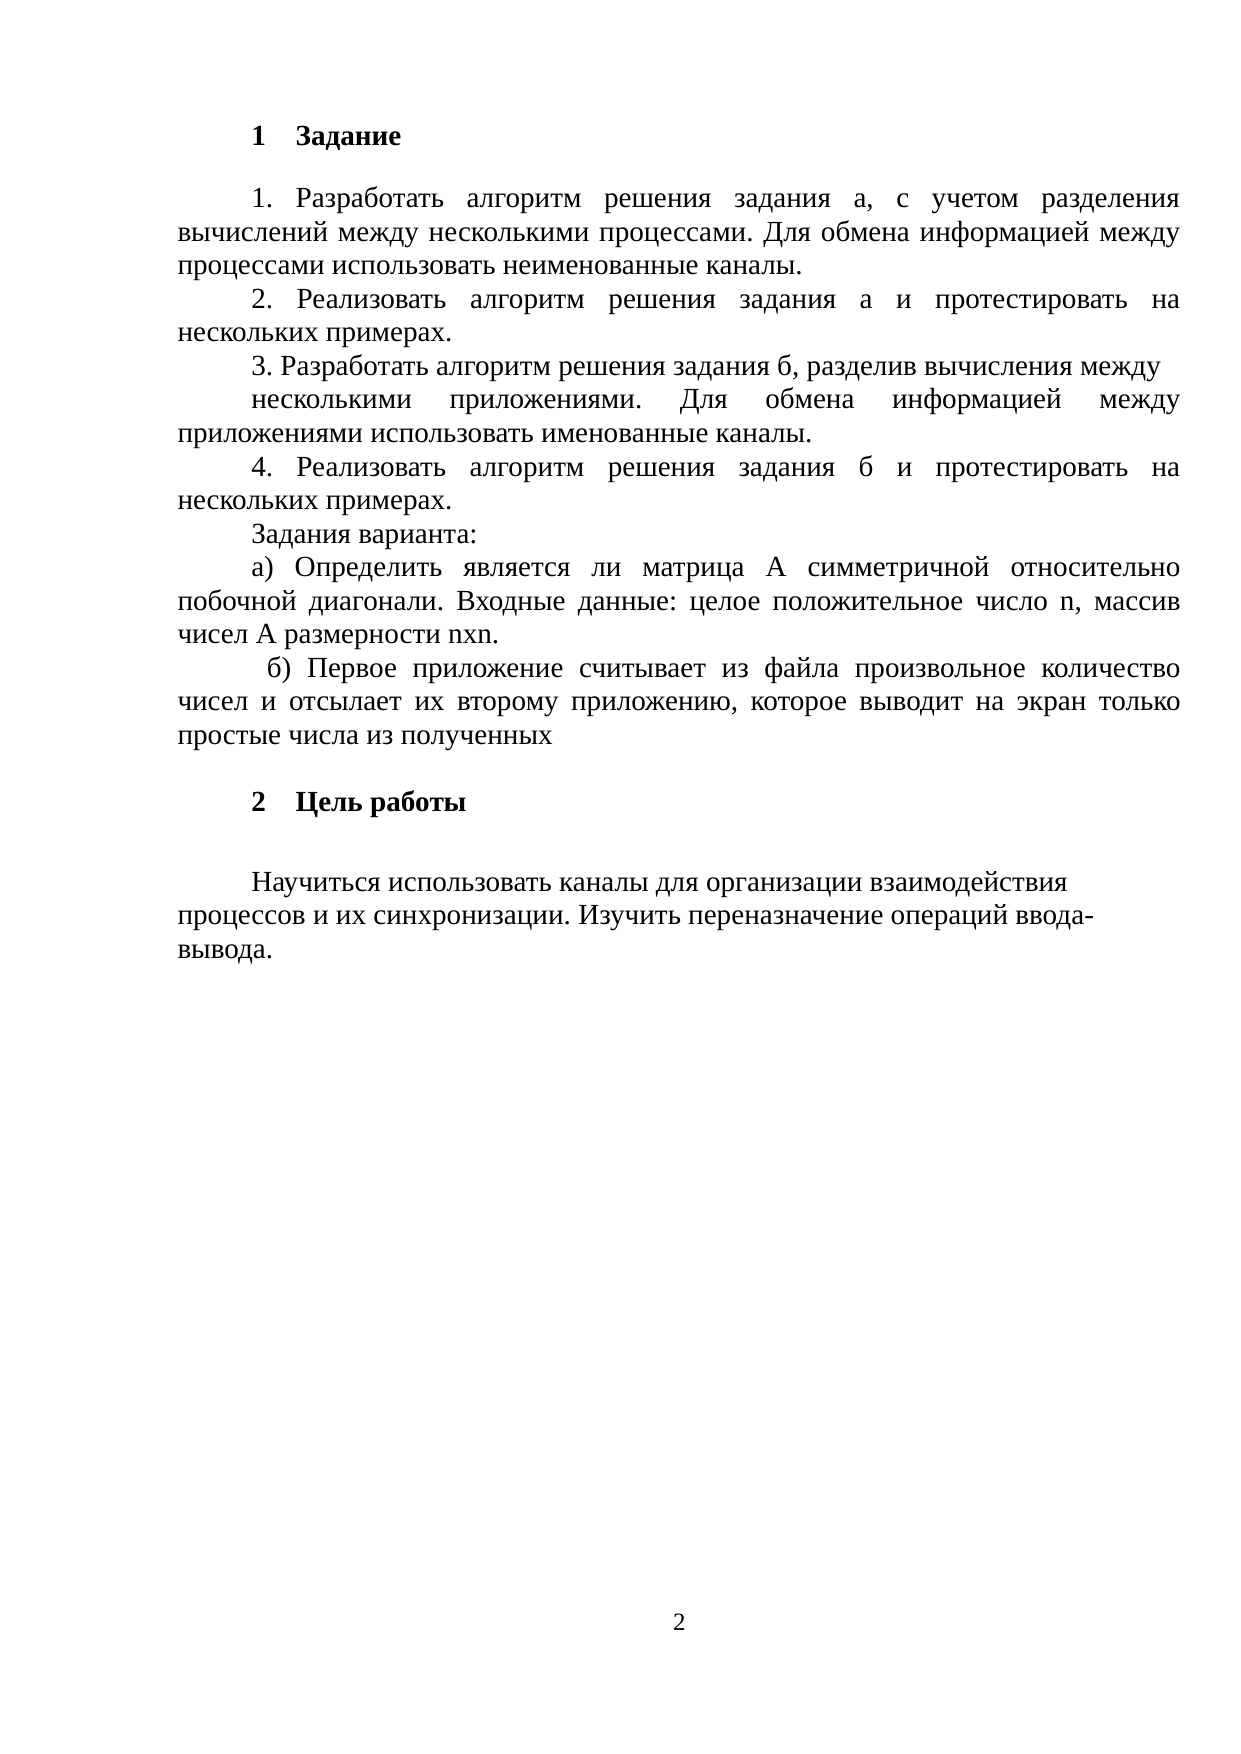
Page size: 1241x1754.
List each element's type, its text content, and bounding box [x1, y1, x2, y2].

text Научиться использовать каналы для организации взаимодействия процессов и их синхронизации. Изучить переназначение операций ввода-вывода. [177, 864, 1181, 964]
subtitle Цель работы [177, 784, 1181, 818]
text Задания варианта: [177, 516, 1181, 549]
text 4. Реализовать алгоритм решения задания б и протестировать на нескольких примерах. [177, 449, 1181, 516]
text а) Определить является ли матрица А симметричной относительно побочной диагонали. Входные данные: целое положительное число n, массив чисел А размерности nxn. [177, 549, 1181, 650]
text б) Первое приложение считывает из файла произвольное количество чисел и отсылает их второму приложению, которое выводит на экран только простые числа из полученных [177, 650, 1181, 751]
text несколькими приложениями. Для обмена информацией между приложениями использовать именованные каналы. [177, 382, 1181, 449]
subtitle Задание [177, 118, 1181, 152]
text 3. Разработать алгоритм решения задания б, разделив вычисления между [177, 348, 1181, 382]
text 1. Разработать алгоритм решения задания а, с учетом разделения вычислений между несколькими процессами. Для обмена информацией между процессами использовать неименованные каналы. [177, 180, 1181, 281]
text 2. Реализовать алгоритм решения задания а и протестировать на нескольких примерах. [177, 281, 1181, 348]
